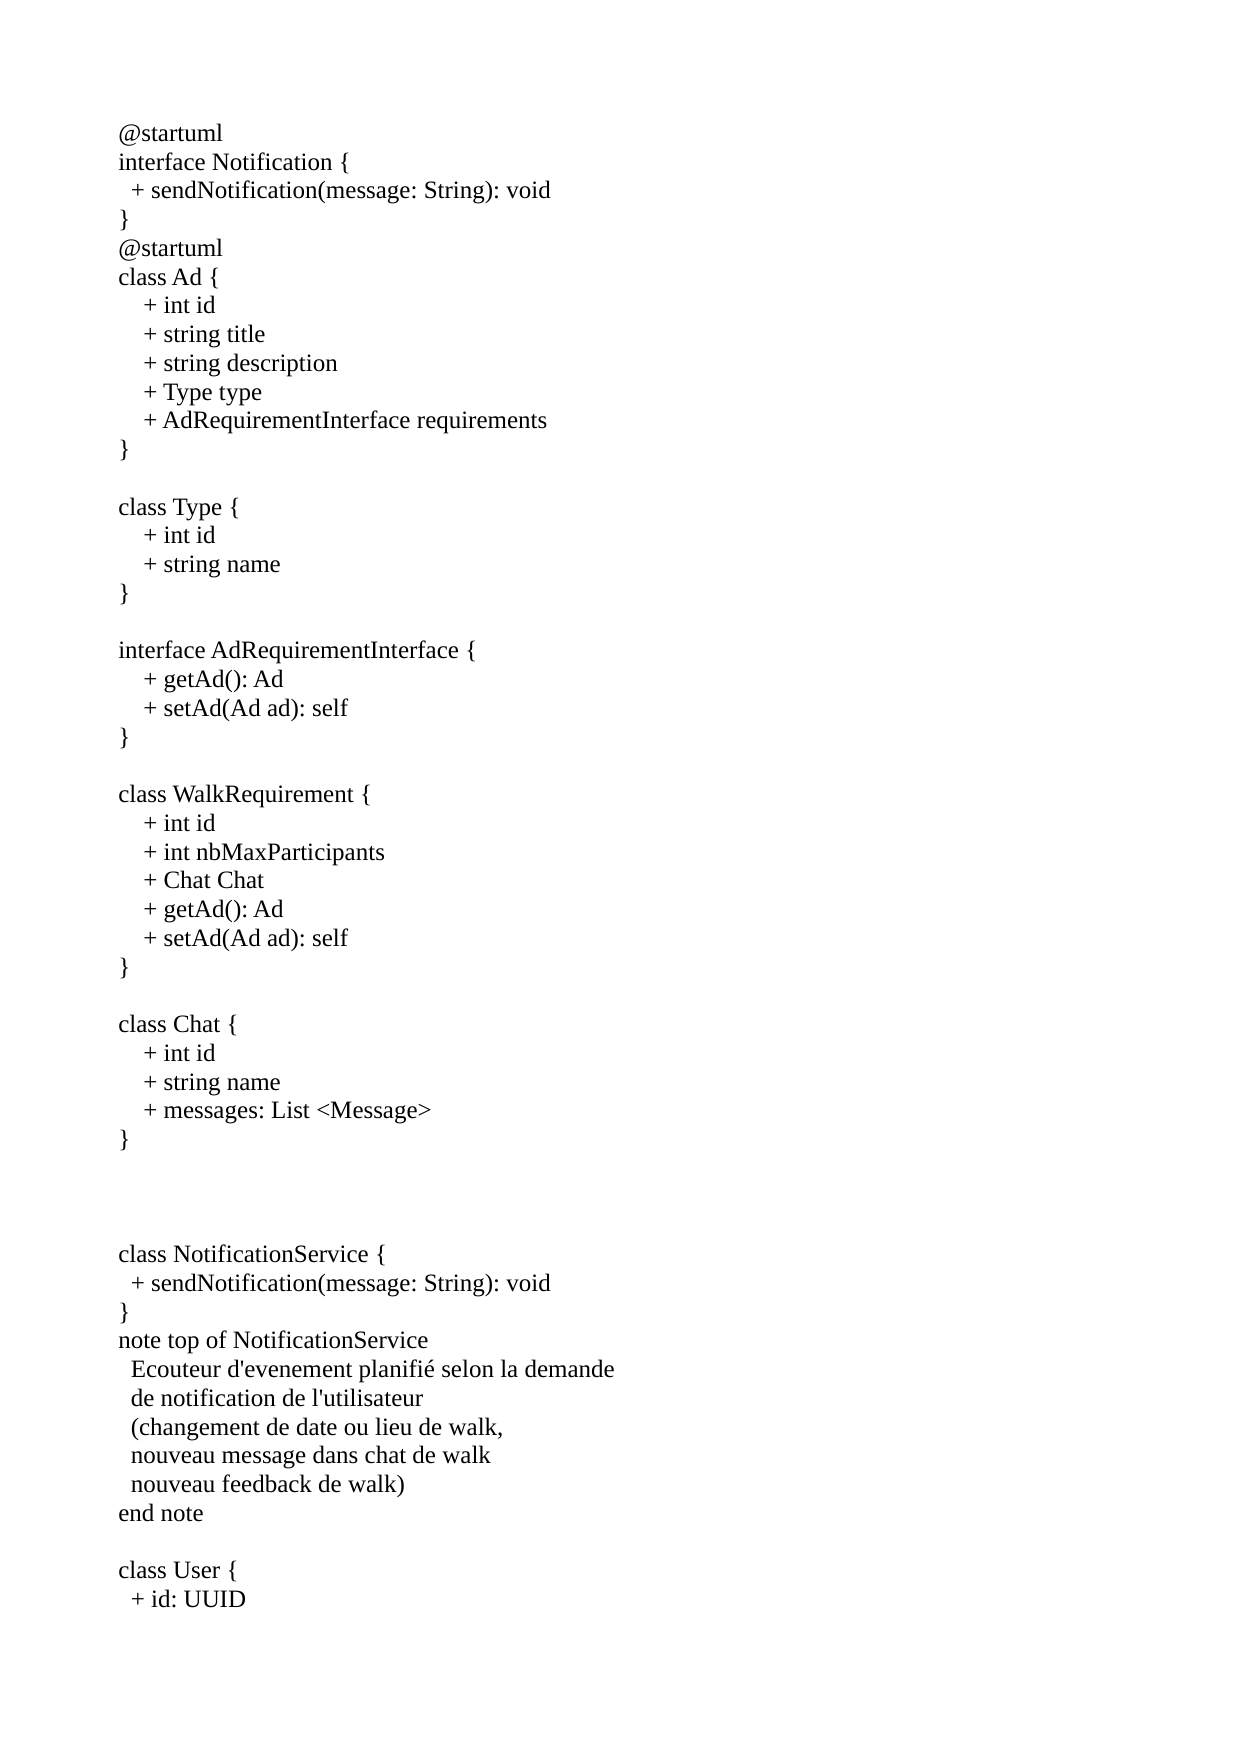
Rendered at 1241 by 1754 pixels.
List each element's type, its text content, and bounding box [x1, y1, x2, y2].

text @startuml interface Notification { + sendNotification(message: String): void } @startuml class Ad { + int id + string title + string description + Type type + AdRequirementInterface requirements } class Type { + int id + string name } interface AdRequirementInterface { + getAd(): Ad + setAd(Ad ad): self } class WalkRequirement { + int id + int nbMaxParticipants + Chat Chat + getAd(): Ad + setAd(Ad ad): self } class Chat { + int id + string name + messages: List <Message> } class NotificationService { + sendNotification(message: String): void } note top of NotificationService Ecouteur d'evenement planifié selon la demande de notification de l'utilisateur (changement de date ou lieu de walk, nouveau message dans chat de walk nouveau feedback de walk) end note class User { + id: UUID [118, 118, 1122, 1613]
